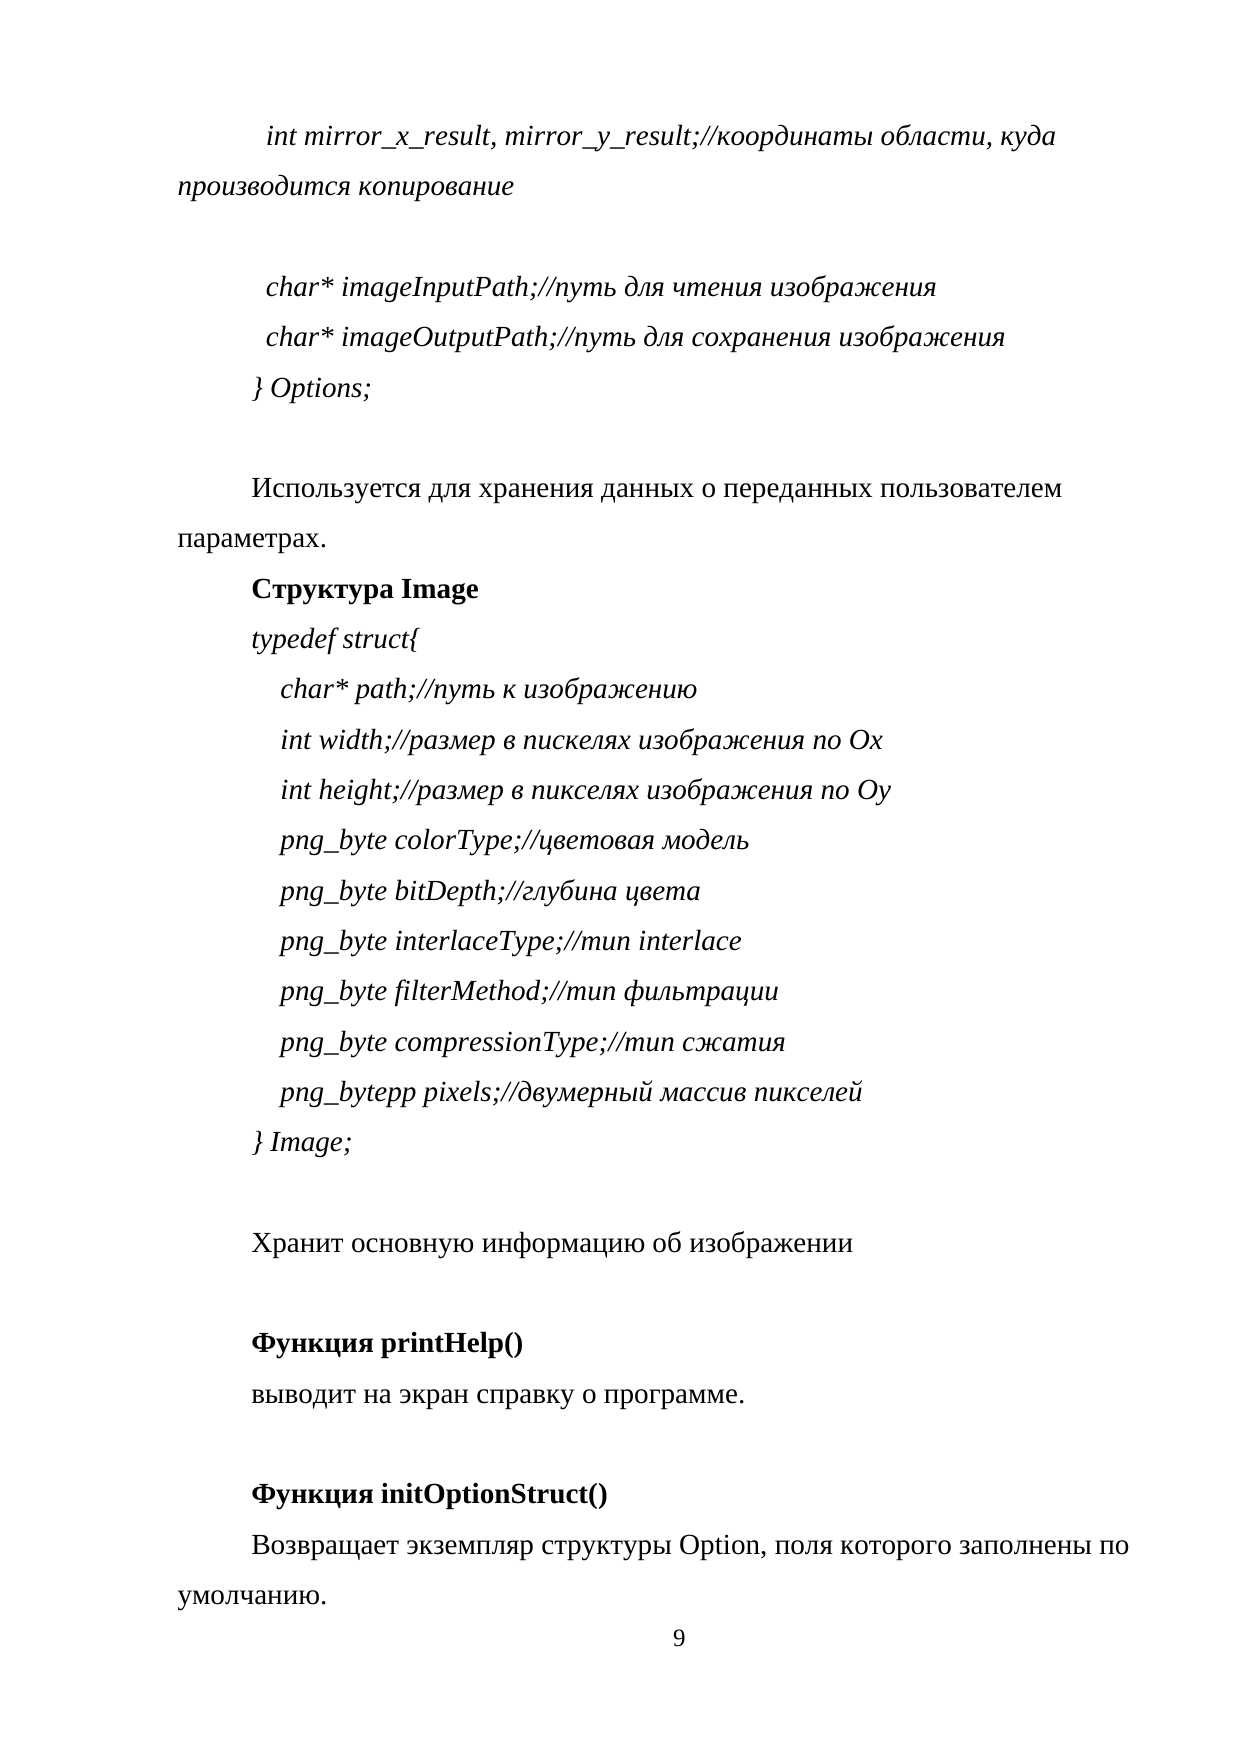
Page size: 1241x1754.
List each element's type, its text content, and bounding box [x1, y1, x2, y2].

text char* path;//путь к изображению [177, 672, 1181, 705]
text png_bytepp pixels;//двумерный массив пикселей [177, 1074, 1181, 1108]
text typedef struct{ [177, 621, 1181, 655]
text int mirror_x_result, mirror_y_result;//координаты области, куда производится копирование [177, 118, 1181, 202]
text Возвращает экземпляр структуры Option, поля которого заполнены по умолчанию. [177, 1527, 1181, 1611]
text int width;//размер в пискелях изображения по Ox [177, 722, 1181, 755]
text png_byte interlaceType;//тип interlace [177, 923, 1181, 957]
text char* imageInputPath;//путь для чтения изображения [177, 269, 1181, 303]
text png_byte filterMethod;//тип фильтрации [177, 973, 1181, 1007]
text } Image; [177, 1124, 1181, 1158]
text png_byte colorType;//цветовая модель [177, 822, 1181, 856]
text } Options; [177, 370, 1181, 403]
text Используется для хранения данных о переданных пользователем параметрах. [177, 470, 1181, 554]
text char* imageOutputPath;//путь для сохранения изображения [177, 319, 1181, 353]
text Структура Image [177, 571, 1181, 604]
text Хранит основную информацию об изображении [177, 1225, 1181, 1258]
text png_byte compressionType;//тип сжатия [177, 1024, 1181, 1057]
text выводит на экран справку о программе. [177, 1376, 1181, 1409]
text int height;//размер в пикселях изображения по Oy [177, 772, 1181, 806]
text Функция printHelp() [177, 1326, 1181, 1359]
text Функция initOptionStruct() [177, 1477, 1181, 1510]
text png_byte bitDepth;//глубина цвета [177, 873, 1181, 906]
